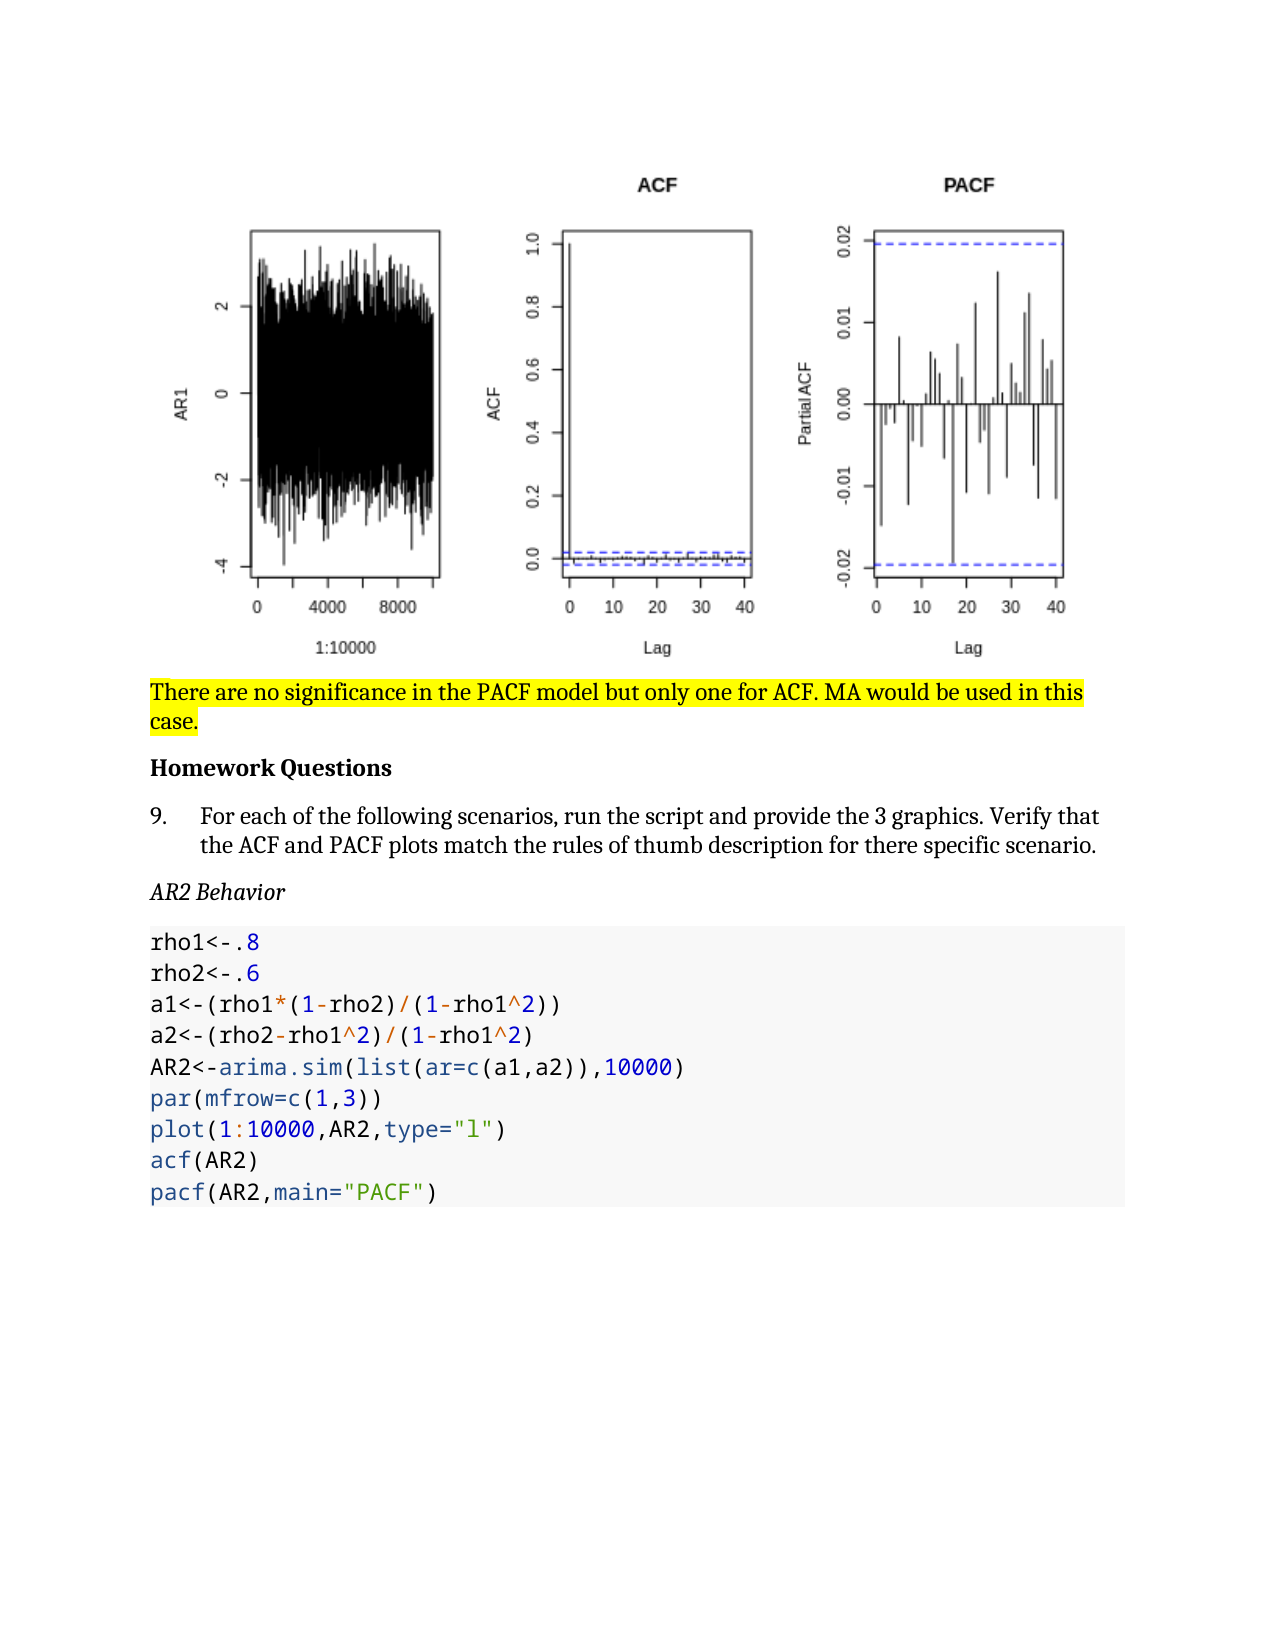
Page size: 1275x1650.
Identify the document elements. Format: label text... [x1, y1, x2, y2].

text There are no significance in the PACF model but only one for ACF. MA would be used in this case. [150, 150, 1125, 736]
list For each of the following scenarios, run the script and provide the 3 graphics. Verify that the ACF and PACF plots match the rules of thumb description for there specific scenario. [150, 802, 1125, 859]
text AR2 Behavior [150, 878, 1125, 907]
text Homework Questions [150, 754, 1125, 783]
text rho1<-.8 rho2<-.6 a1<-(rho1*(1-rho2)/(1-rho1^2)) a2<-(rho2-rho1^2)/(1-rho1^2) AR2<-arima.sim(list(ar=c(a1,a2)),10000) par(mfrow=c(1,3)) plot(1:10000,AR2,type="l") acf(AR2) pacf(AR2,main="PACF") [260, 926, 1125, 1207]
picture [170, 150, 1105, 679]
